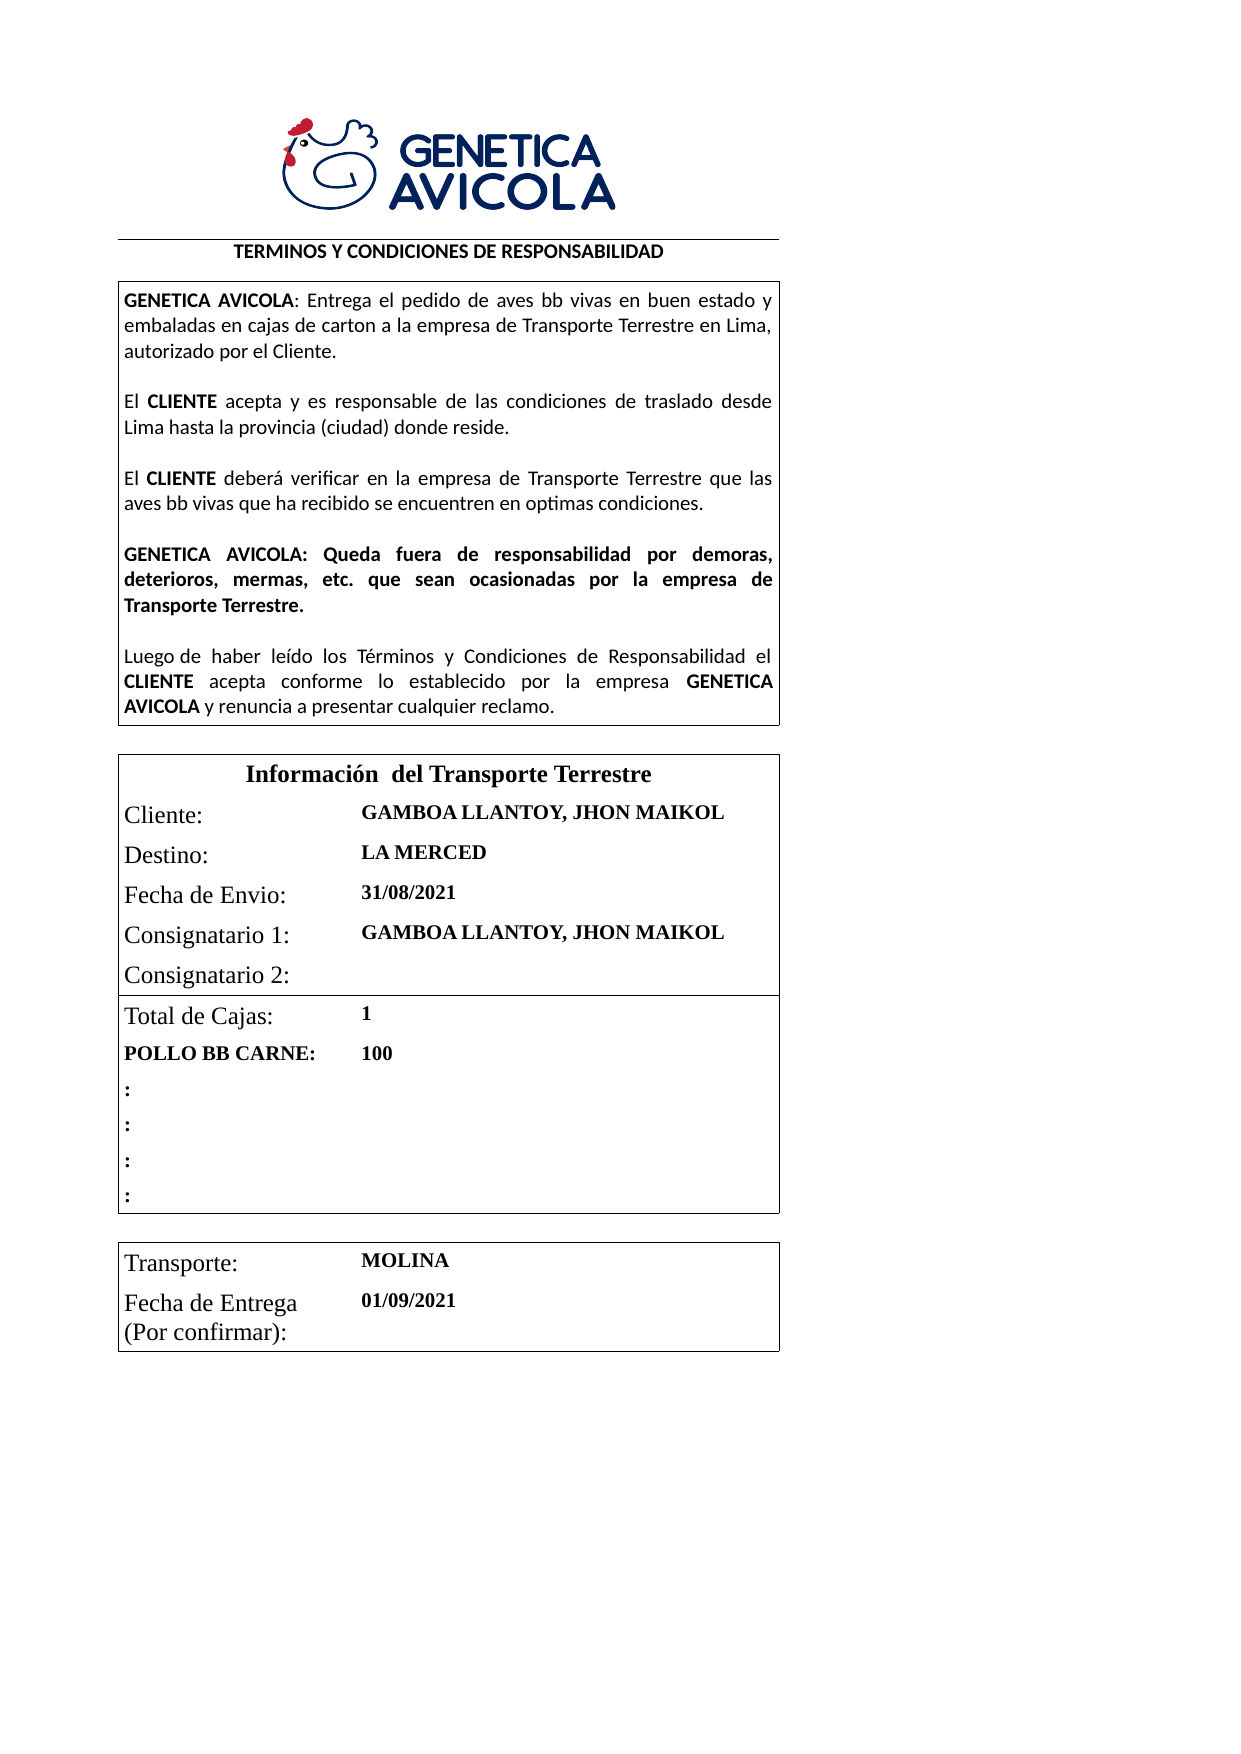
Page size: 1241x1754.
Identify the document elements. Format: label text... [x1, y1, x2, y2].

table_cell : [119, 1106, 356, 1142]
picture [282, 118, 616, 210]
table_cell Fecha de Envio: [119, 874, 356, 914]
table_cell 100 [356, 1035, 779, 1071]
table_cell Consignatario 1: [119, 915, 356, 955]
table_cell [118, 1214, 356, 1242]
table_cell : [119, 1178, 356, 1213]
table_cell GAMBOA LLANTOY, JHON MAIKOL [356, 915, 779, 955]
table_cell GAMBOA LLANTOY, JHON MAIKOL [356, 794, 779, 834]
table_cell : [119, 1071, 356, 1106]
table_cell [356, 1142, 779, 1177]
table_cell 1 [356, 996, 779, 1035]
table_cell [356, 1106, 779, 1142]
table_header TERMINOS Y CONDICIONES DE RESPONSABILIDAD [118, 240, 779, 281]
table_cell Transporte: [119, 1243, 356, 1282]
table_header Información del Transporte Terrestre [119, 755, 779, 794]
table_cell GENETICA AVICOLA: Entrega el pedido de aves bb vivas en buen estado y embaladas en cajas de carton a la empresa de Transporte Terrestre en Lima, autorizado por el Cliente. El CLIENTE acepta y es responsable de las condiciones de traslado desde Lima hasta la provincia (ciudad) donde reside. El CLIENTE deberá verificar en la empresa de Transporte Terrestre que las aves bb vivas que ha recibido se encuentren en optimas condiciones. GENETICA AVICOLA: Queda fuera de responsabilidad por demoras, deterioros, mermas, etc. que sean ocasionadas por la empresa de Transporte Terrestre. Luego de haber leído los Términos y Condiciones de Responsabilidad el CLIENTE acepta conforme lo establecido por la empresa GENETICA AVICOLA y renuncia a presentar cualquier reclamo. [119, 282, 779, 725]
table_cell Total de Cajas: [119, 996, 356, 1035]
table_cell Destino: [119, 834, 356, 874]
table_cell Fecha de Entrega (Por confirmar): [119, 1282, 356, 1351]
table_cell [356, 1178, 779, 1213]
table_cell MOLINA [356, 1243, 779, 1282]
table_cell : [119, 1142, 356, 1177]
table_cell 31/08/2021 [356, 874, 779, 914]
table_cell [356, 1071, 779, 1106]
table_cell [356, 1214, 779, 1242]
table_cell Consignatario 2: [119, 955, 356, 995]
table_cell 01/09/2021 [356, 1282, 779, 1351]
table_cell LA MERCED [356, 834, 779, 874]
table_cell [356, 955, 779, 995]
table_cell Cliente: [119, 794, 356, 834]
table_cell POLLO BB CARNE: [119, 1035, 356, 1071]
